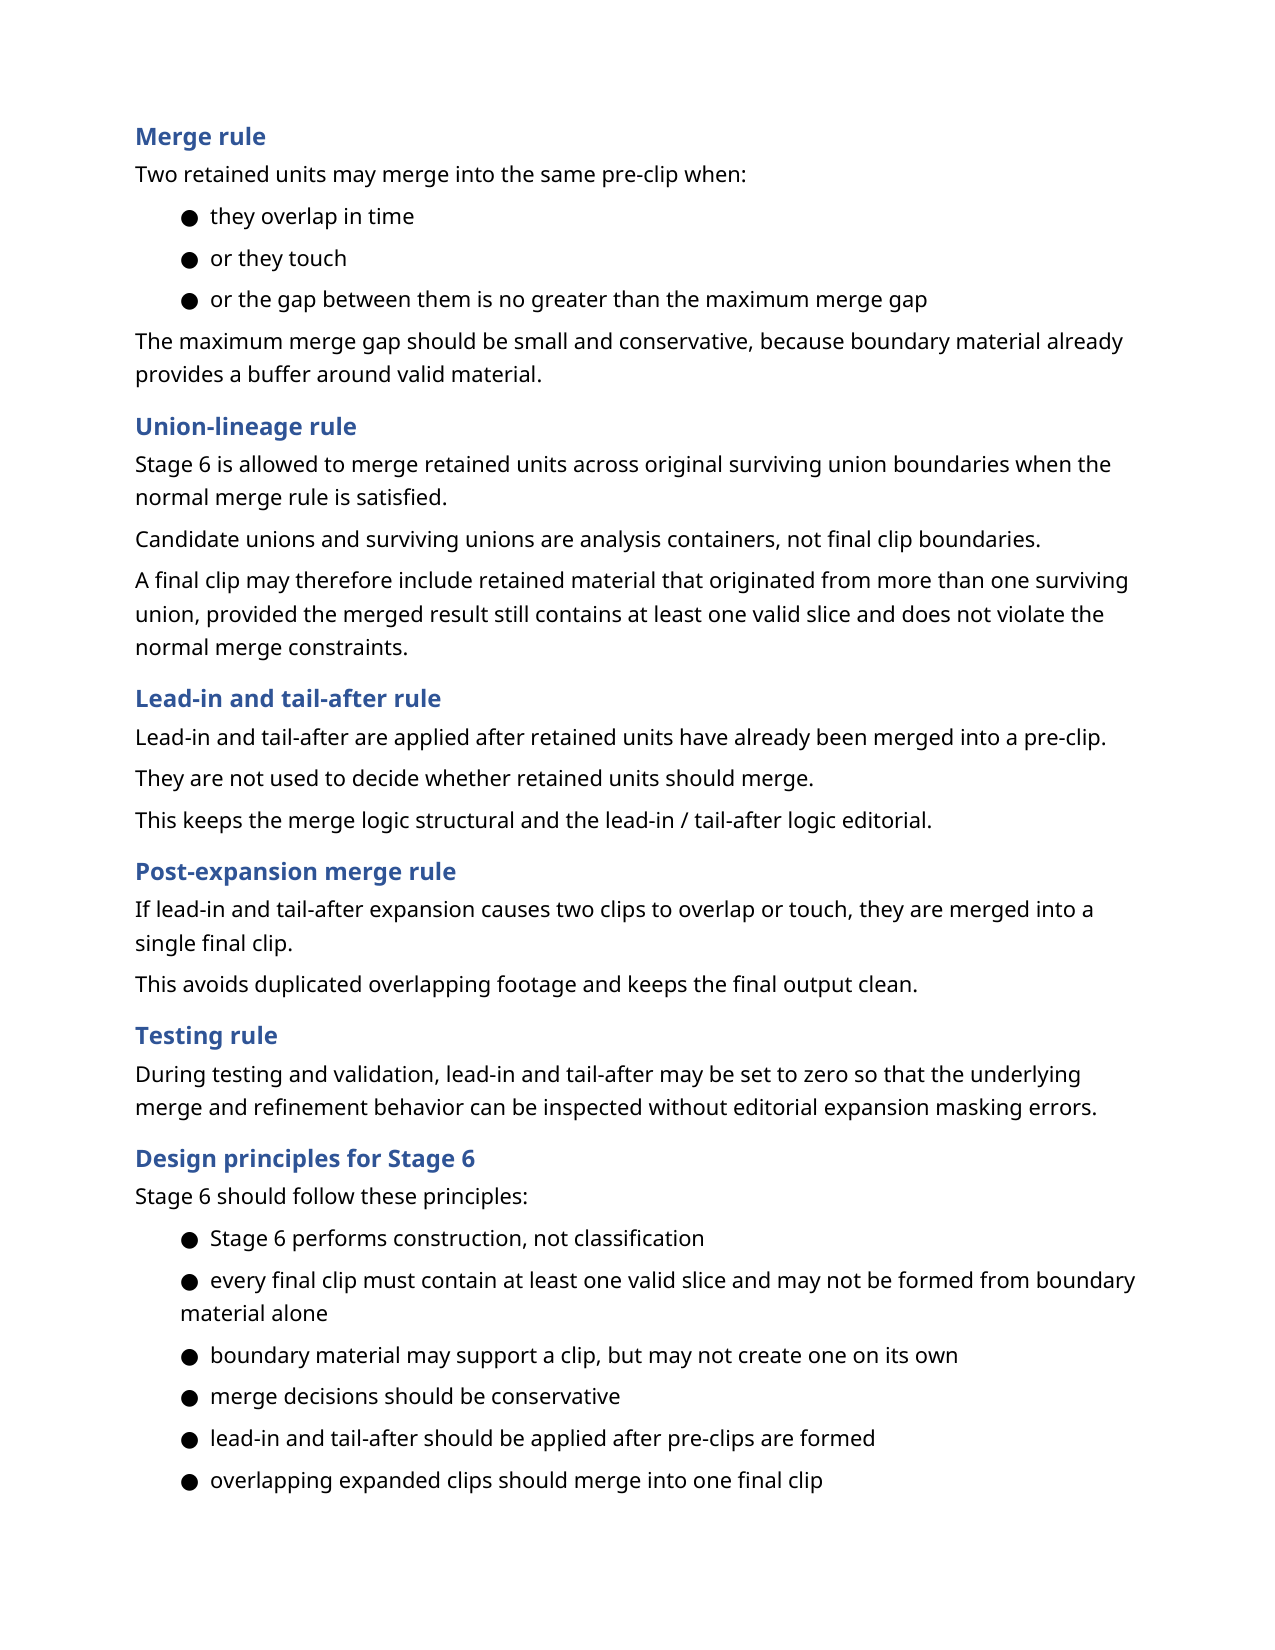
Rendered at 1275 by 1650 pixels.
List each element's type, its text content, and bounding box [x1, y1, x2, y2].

text If lead-in and tail-after expansion causes two clips to overlap or touch, they are merged into a single final clip. [135, 894, 1140, 957]
text Stage 6 is allowed to merge retained units across original surviving union boundaries when the normal merge rule is satisfied. [135, 449, 1140, 512]
text This keeps the merge logic structural and the lead-in / tail-after logic editorial. [135, 805, 1140, 834]
list or the gap between them is no greater than the maximum merge gap [180, 284, 1140, 314]
text The maximum merge gap should be small and conservative, because boundary material already provides a buffer around valid material. [135, 326, 1140, 389]
text They are not used to decide whether retained units should merge. [135, 763, 1140, 793]
subtitle Testing rule [135, 1019, 1140, 1052]
subtitle Design principles for Stage 6 [135, 1142, 1140, 1174]
list Stage 6 performs construction, not classification [180, 1223, 1140, 1253]
list they overlap in time [180, 201, 1140, 231]
subtitle Merge rule [135, 120, 1140, 153]
text Candidate unions and surviving unions are analysis containers, not final clip boundaries. [135, 524, 1140, 553]
subtitle Post-expansion merge rule [135, 855, 1140, 887]
list or they touch [180, 243, 1140, 272]
list overlapping expanded clips should merge into one final clip [180, 1464, 1140, 1494]
subtitle Lead-in and tail-after rule [135, 682, 1140, 715]
text Two retained units may merge into the same pre-clip when: [135, 159, 1140, 189]
list lead-in and tail-after should be applied after pre-clips are formed [180, 1423, 1140, 1453]
text This avoids duplicated overlapping footage and keeps the final output clean. [135, 969, 1140, 999]
text Stage 6 should follow these principles: [135, 1181, 1140, 1211]
text During testing and validation, lead-in and tail-after may be set to zero so that the underlying merge and refinement behavior can be inspected without editorial expansion masking errors. [135, 1058, 1140, 1122]
text Lead-in and tail-after are applied after retained units have already been merged into a pre-clip. [135, 721, 1140, 751]
list merge decisions should be conservative [180, 1381, 1140, 1411]
list boundary material may support a clip, but may not create one on its own [180, 1339, 1140, 1369]
text A final clip may therefore include retained material that originated from more than one surviving union, provided the merged result still contains at least one valid slice and does not violate the normal merge constraints. [135, 565, 1140, 662]
list every final clip must contain at least one valid slice and may not be formed from boundary material alone [180, 1264, 1140, 1328]
subtitle Union-lineage rule [135, 409, 1140, 442]
